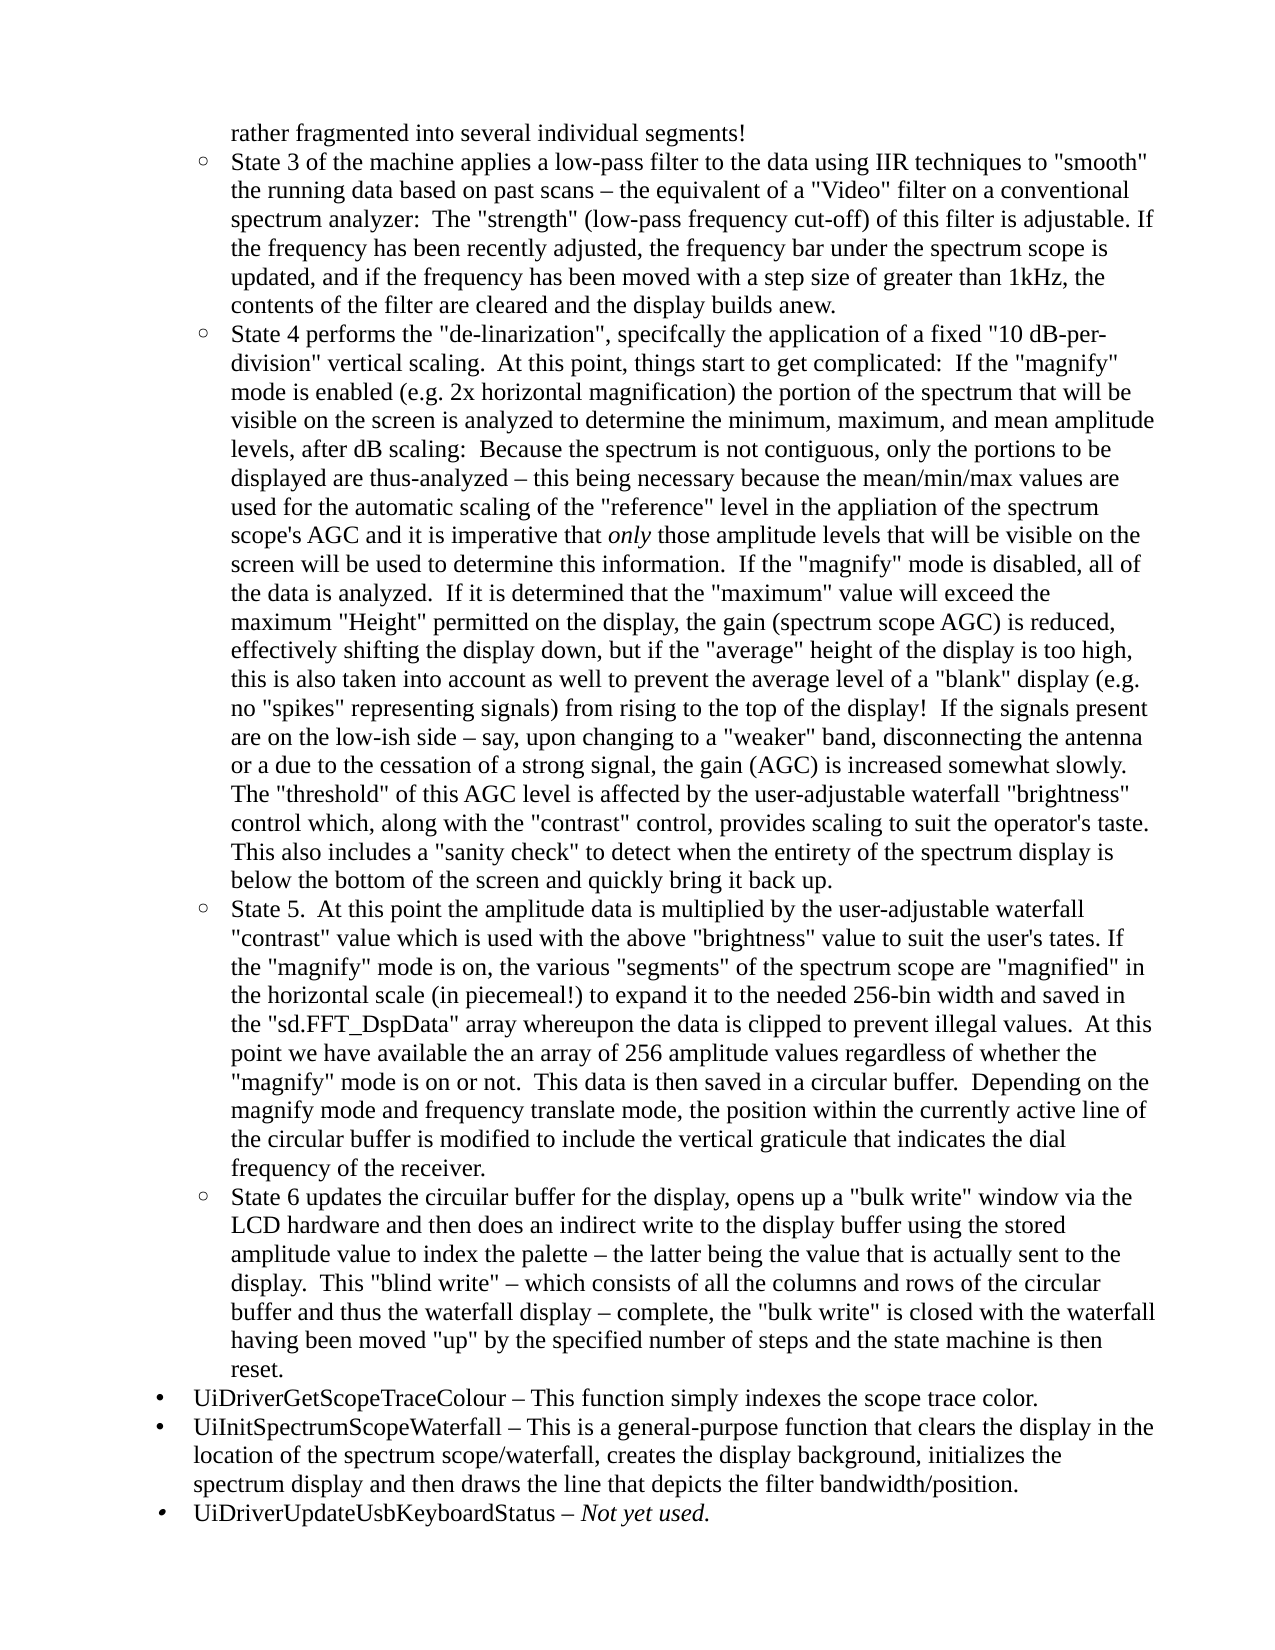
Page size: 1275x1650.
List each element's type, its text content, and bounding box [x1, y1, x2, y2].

list UiDriverUpdateUsbKeyboardStatus – Not yet used. [156, 1498, 1157, 1527]
list State 5. At this point the amplitude data is multiplied by the user-adjustable waterfall "contrast" value which is used with the above "brightness" value to suit the user's tates. If the "magnify" mode is on, the various "segments" of the spectrum scope are "magnified" in the horizontal scale (in piecemeal!) to expand it to the needed 256-bin width and saved in the "sd.FFT_DspData" array whereupon the data is clipped to prevent illegal values. At this point we have available the an array of 256 amplitude values regardless of whether the "magnify" mode is on or not. This data is then saved in a circular buffer. Depending on the magnify mode and frequency translate mode, the position within the currently active line of the circular buffer is modified to include the vertical graticule that indicates the dial frequency of the receiver. [193, 894, 1157, 1182]
list State 6 updates the circuilar buffer for the display, opens up a "bulk write" window via the LCD hardware and then does an indirect write to the display buffer using the stored amplitude value to index the palette – the latter being the value that is actually sent to the display. This "blind write" – which consists of all the columns and rows of the circular buffer and thus the waterfall display – complete, the "bulk write" is closed with the waterfall having been moved "up" by the specified number of steps and the state machine is then reset. [193, 1182, 1157, 1383]
list UiDriverGetScopeTraceColour – This function simply indexes the scope trace color. [156, 1383, 1157, 1412]
list State 4 performs the "de-linarization", specifcally the application of a fixed "10 dB-per-division" vertical scaling. At this point, things start to get complicated: If the "magnify" mode is enabled (e.g. 2x horizontal magnification) the portion of the spectrum that will be visible on the screen is analyzed to determine the minimum, maximum, and mean amplitude levels, after dB scaling: Because the spectrum is not contiguous, only the portions to be displayed are thus-analyzed – this being necessary because the mean/min/max values are used for the automatic scaling of the "reference" level in the appliation of the spectrum scope's AGC and it is imperative that only those amplitude levels that will be visible on the screen will be used to determine this information. If the "magnify" mode is disabled, all of the data is analyzed. If it is determined that the "maximum" value will exceed the maximum "Height" permitted on the display, the gain (spectrum scope AGC) is reduced, effectively shifting the display down, but if the "average" height of the display is too high, this is also taken into account as well to prevent the average level of a "blank" display (e.g. no "spikes" representing signals) from rising to the top of the display! If the signals present are on the low-ish side – say, upon changing to a "weaker" band, disconnecting the antenna or a due to the cessation of a strong signal, the gain (AGC) is increased somewhat slowly. The "threshold" of this AGC level is affected by the user-adjustable waterfall "brightness" control which, along with the "contrast" control, provides scaling to suit the operator's taste. This also includes a "sanity check" to detect when the entirety of the spectrum display is below the bottom of the screen and quickly bring it back up. [193, 319, 1157, 894]
list State 3 of the machine applies a low-pass filter to the data using IIR techniques to "smooth" the running data based on past scans – the equivalent of a "Video" filter on a conventional spectrum analyzer: The "strength" (low-pass frequency cut-off) of this filter is adjustable. If the frequency has been recently adjusted, the frequency bar under the spectrum scope is updated, and if the frequency has been moved with a step size of greater than 1kHz, the contents of the filter are cleared and the display builds anew. [193, 147, 1157, 319]
list rather fragmented into several individual segments! [193, 118, 1157, 147]
list UiInitSpectrumScopeWaterfall – This is a general-purpose function that clears the display in the location of the spectrum scope/waterfall, creates the display background, initializes the spectrum display and then draws the line that depicts the filter bandwidth/position. [156, 1412, 1157, 1498]
